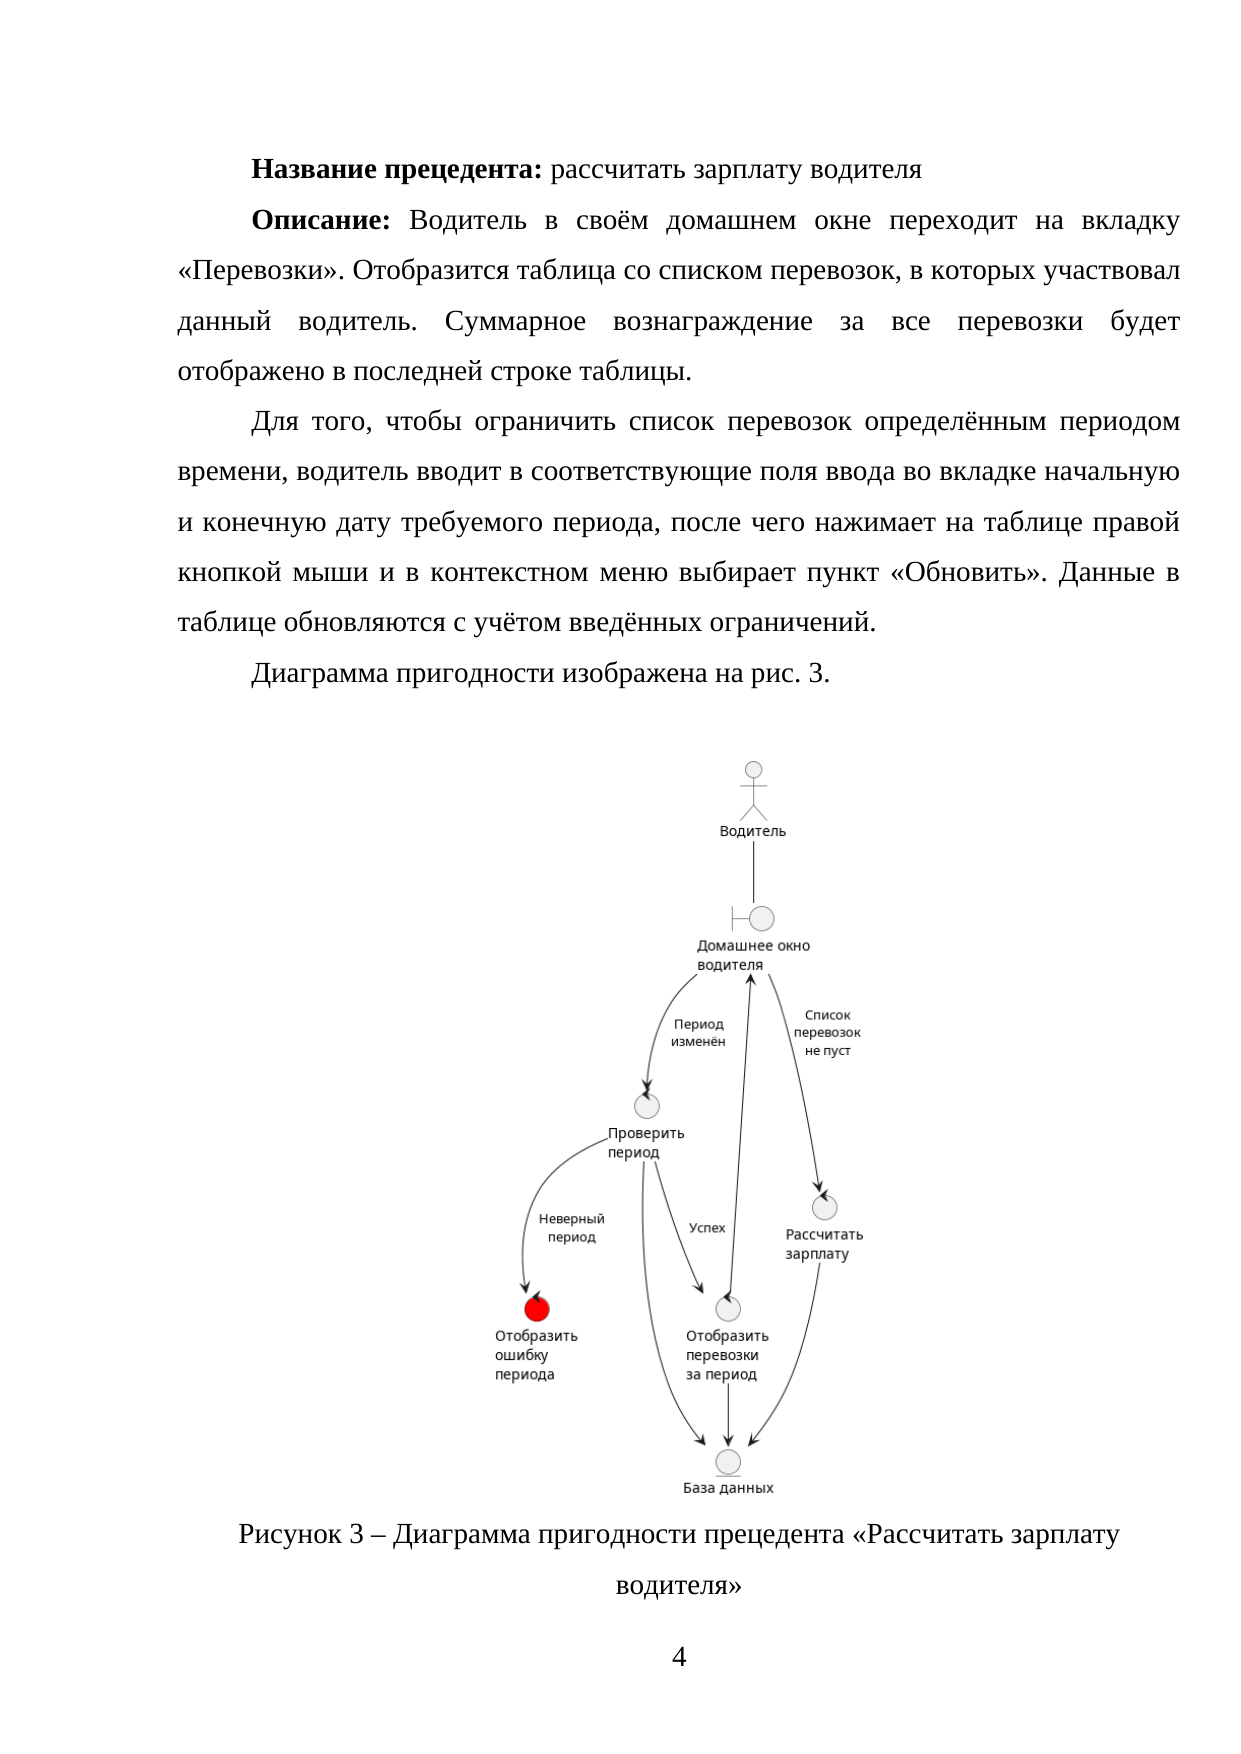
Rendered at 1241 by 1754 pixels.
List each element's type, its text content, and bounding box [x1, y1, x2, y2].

text Для того, чтобы ограничить список перевозок определённым периодом времени, водитель вводит в соответствующие поля ввода во вкладке начальную и конечную дату требуемого периода, после чего нажимает на таблице правой кнопкой мыши и в контекстном меню выбирает пункт «Обновить». Данные в таблице обновляются с учётом введённых ограничений. [177, 403, 1181, 638]
text Название прецедента: рассчитать зарплату водителя [177, 152, 1181, 185]
picture [489, 755, 869, 1500]
list Диаграмма пригодности прецедента «Рассчитать зарплату водителя» [177, 1516, 1181, 1600]
text Диаграмма пригодности изображена на рис. 3. [177, 655, 1181, 688]
text Описание: Водитель в своём домашнем окне переходит на вкладку «Перевозки». Отобразится таблица со списком перевозок, в которых участвовал данный водитель. Суммарное вознаграждение за все перевозки будет отображено в последней строке таблицы. [177, 202, 1181, 386]
